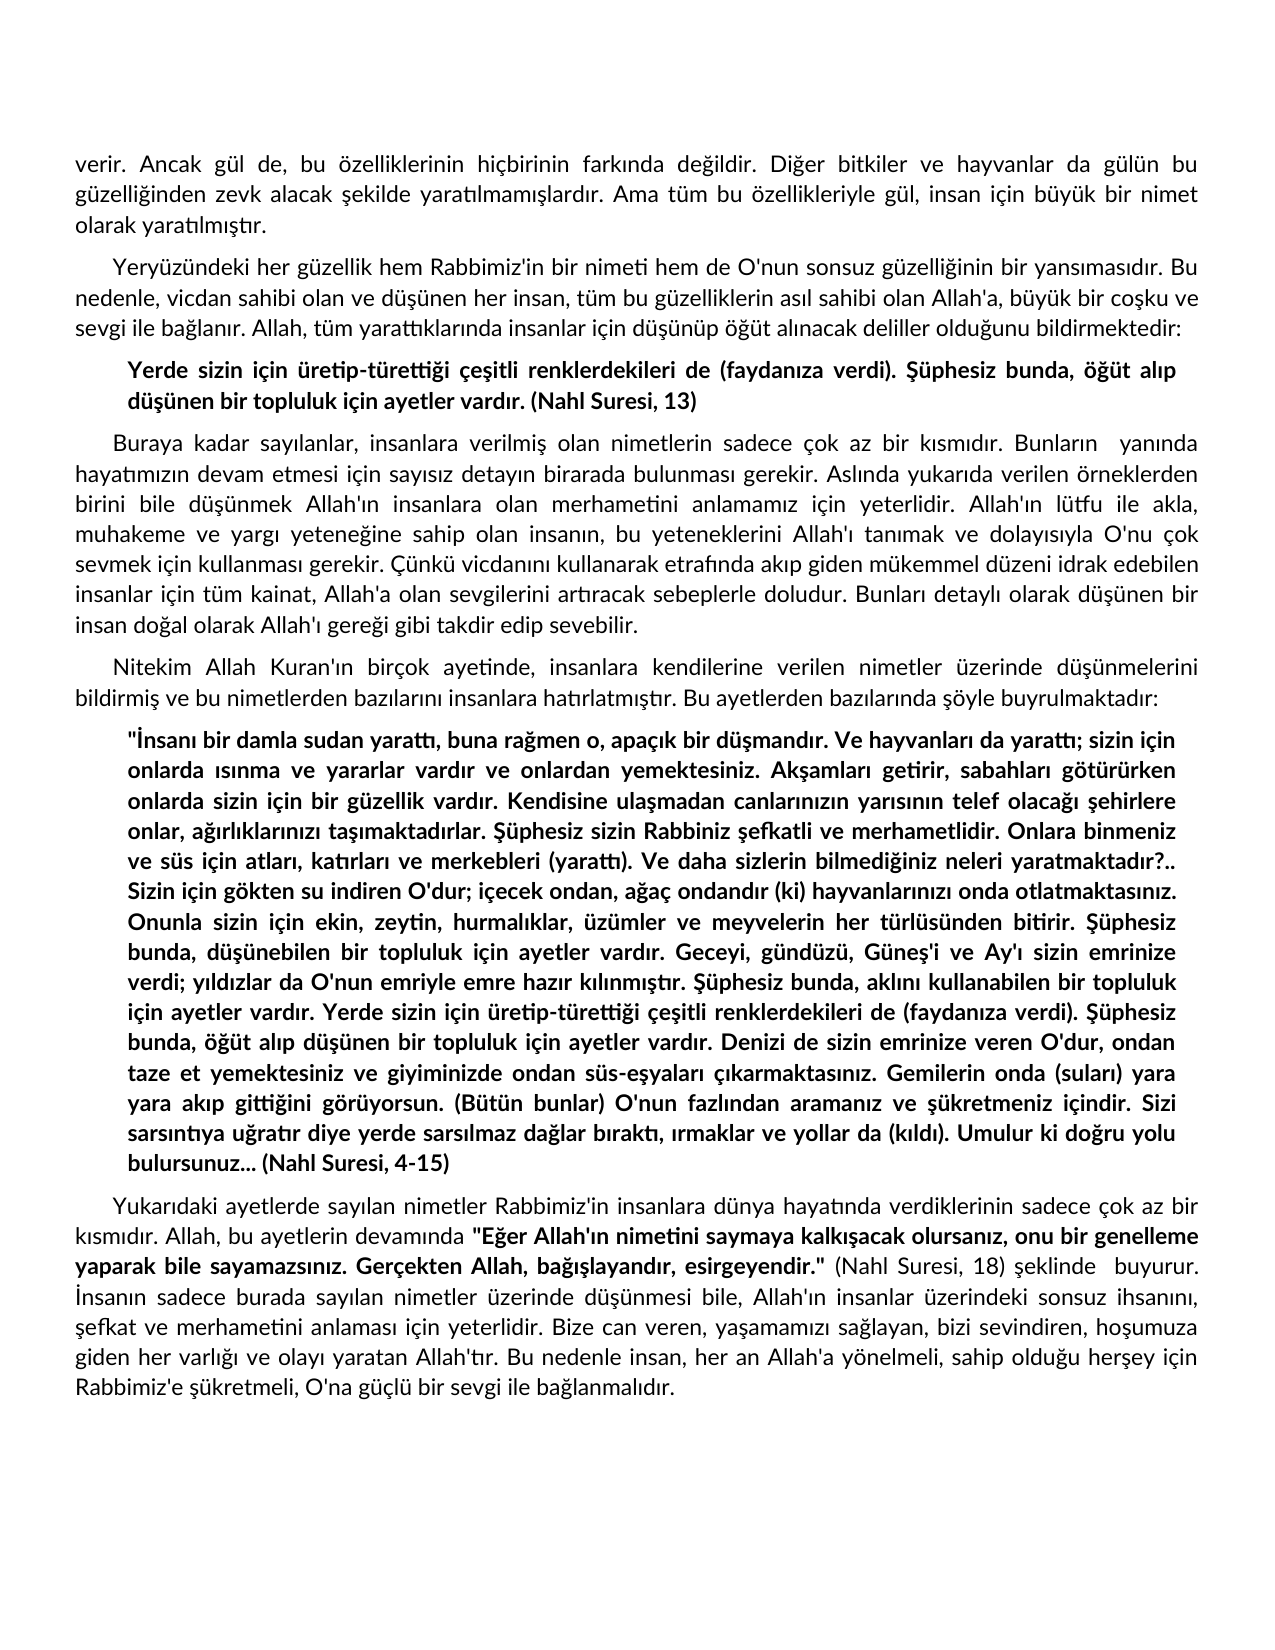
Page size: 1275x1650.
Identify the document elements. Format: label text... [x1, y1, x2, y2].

text Yukarıdaki ayetlerde sayılan nimetler Rabbimiz'in insanlara dünya hayatında verdiklerinin sadece çok az bir kısmıdır. Allah, bu ayetlerin devamında "Eğer Allah'ın nimetini saymaya kalkışacak olursanız, onu bir genelleme yaparak bile sayamazsınız. Gerçekten Allah, bağışlayandır, esirgeyendir." (Nahl Suresi, 18) şeklinde buyurur. İnsanın sadece burada sayılan nimetler üzerinde düşünmesi bile, Allah'ın insanlar üzerindeki sonsuz ihsanını, şefkat ve merhametini anlaması için yeterlidir. Bize can veren, yaşamamızı sağlayan, bizi sevindiren, hoşumuza giden her varlığı ve olayı yaratan Allah'tır. Bu nedenle insan, her an Allah'a yönelmeli, sahip olduğu herşey için Rabbimiz'e şükretmeli, O'na güçlü bir sevgi ile bağlanmalıdır. [75, 1192, 1200, 1400]
text "İnsanı bir damla sudan yarattı, buna rağmen o, apaçık bir düşmandır. Ve hayvanları da yarattı; sizin için onlarda ısınma ve yararlar vardır ve onlardan yemektesiniz. Akşamları getirir, sabahları götürürken onlarda sizin için bir güzellik vardır. Kendisine ulaşmadan canlarınızın yarısının telef olacağı şehirlere onlar, ağırlıklarınızı taşımaktadırlar. Şüphesiz sizin Rabbiniz şefkatli ve merhametlidir. Onlara binmeniz ve süs için atları, katırları ve merkebleri (yarattı). Ve daha sizlerin bilmediğiniz neleri yaratmaktadır?.. Sizin için gökten su indiren O'dur; içecek ondan, ağaç ondandır (ki) hayvanlarınızı onda otlatmaktasınız. Onunla sizin için ekin, zeytin, hurmalıklar, üzümler ve meyvelerin her türlüsünden bitirir. Şüphesiz bunda, düşünebilen bir topluluk için ayetler vardır. Geceyi, gündüzü, Güneş'i ve Ay'ı sizin emrinize verdi; yıldızlar da O'nun emriyle emre hazır kılınmıştır. Şüphesiz bunda, aklını kullanabilen bir topluluk için ayetler vardır. Yerde sizin için üretip-türettiği çeşitli renklerdekileri de (faydanıza verdi). Şüphesiz bunda, öğüt alıp düşünen bir topluluk için ayetler vardır. Denizi de sizin emrinize veren O'dur, ondan taze et yemektesiniz ve giyiminizde ondan süs-eşyaları çıkarmaktasınız. Gemilerin onda (suları) yara yara akıp gittiğini görüyorsun. (Bütün bunlar) O'nun fazlından aramanız ve şükretmeniz içindir. Sizi sarsıntıya uğratır diye yerde sarsılmaz dağlar bıraktı, ırmaklar ve yollar da (kıldı). Umulur ki doğru yolu bulursunuz... (Nahl Suresi, 4-15) [127, 726, 1177, 1176]
text verir. Ancak gül de, bu özelliklerinin hiçbirinin farkında değildir. Diğer bitkiler ve hayvanlar da gülün bu güzelliğinden zevk alacak şekilde yaratılmamışlardır. Ama tüm bu özellikleriyle gül, insan için büyük bir nimet olarak yaratılmıştır. [75, 150, 1200, 238]
text Yeryüzündeki her güzellik hem Rabbimiz'in bir nimeti hem de O'nun sonsuz güzelliğinin bir yansımasıdır. Bu nedenle, vicdan sahibi olan ve düşünen her insan, tüm bu güzelliklerin asıl sahibi olan Allah'a, büyük bir coşku ve sevgi ile bağlanır. Allah, tüm yarattıklarında insanlar için düşünüp öğüt alınacak deliller olduğunu bildirmektedir: [75, 253, 1200, 341]
text Nitekim Allah Kuran'ın birçok ayetinde, insanlara kendilerine verilen nimetler üzerinde düşünmelerini bildirmiş ve bu nimetlerden bazılarını insanlara hatırlatmıştır. Bu ayetlerden bazılarında şöyle buyrulmaktadır: [75, 653, 1200, 711]
text Yerde sizin için üretip-türettiği çeşitli renklerdekileri de (faydanıza verdi). Şüphesiz bunda, öğüt alıp düşünen bir topluluk için ayetler vardır. (Nahl Suresi, 13) [127, 356, 1177, 414]
text Buraya kadar sayılanlar, insanlara verilmiş olan nimetlerin sadece çok az bir kısmıdır. Bunların yanında hayatımızın devam etmesi için sayısız detayın birarada bulunması gerekir. Aslında yukarıda verilen örneklerden birini bile düşünmek Allah'ın insanlara olan merhametini anlamamız için yeterlidir. Allah'ın lütfu ile akla, muhakeme ve yargı yeteneğine sahip olan insanın, bu yeteneklerini Allah'ı tanımak ve dolayısıyla O'nu çok sevmek için kullanması gerekir. Çünkü vicdanını kullanarak etrafında akıp giden mükemmel düzeni idrak edebilen insanlar için tüm kainat, Allah'a olan sevgilerini artıracak sebeplerle doludur. Bunları detaylı olarak düşünen bir insan doğal olarak Allah'ı gereği gibi takdir edip sevebilir. [75, 429, 1200, 638]
